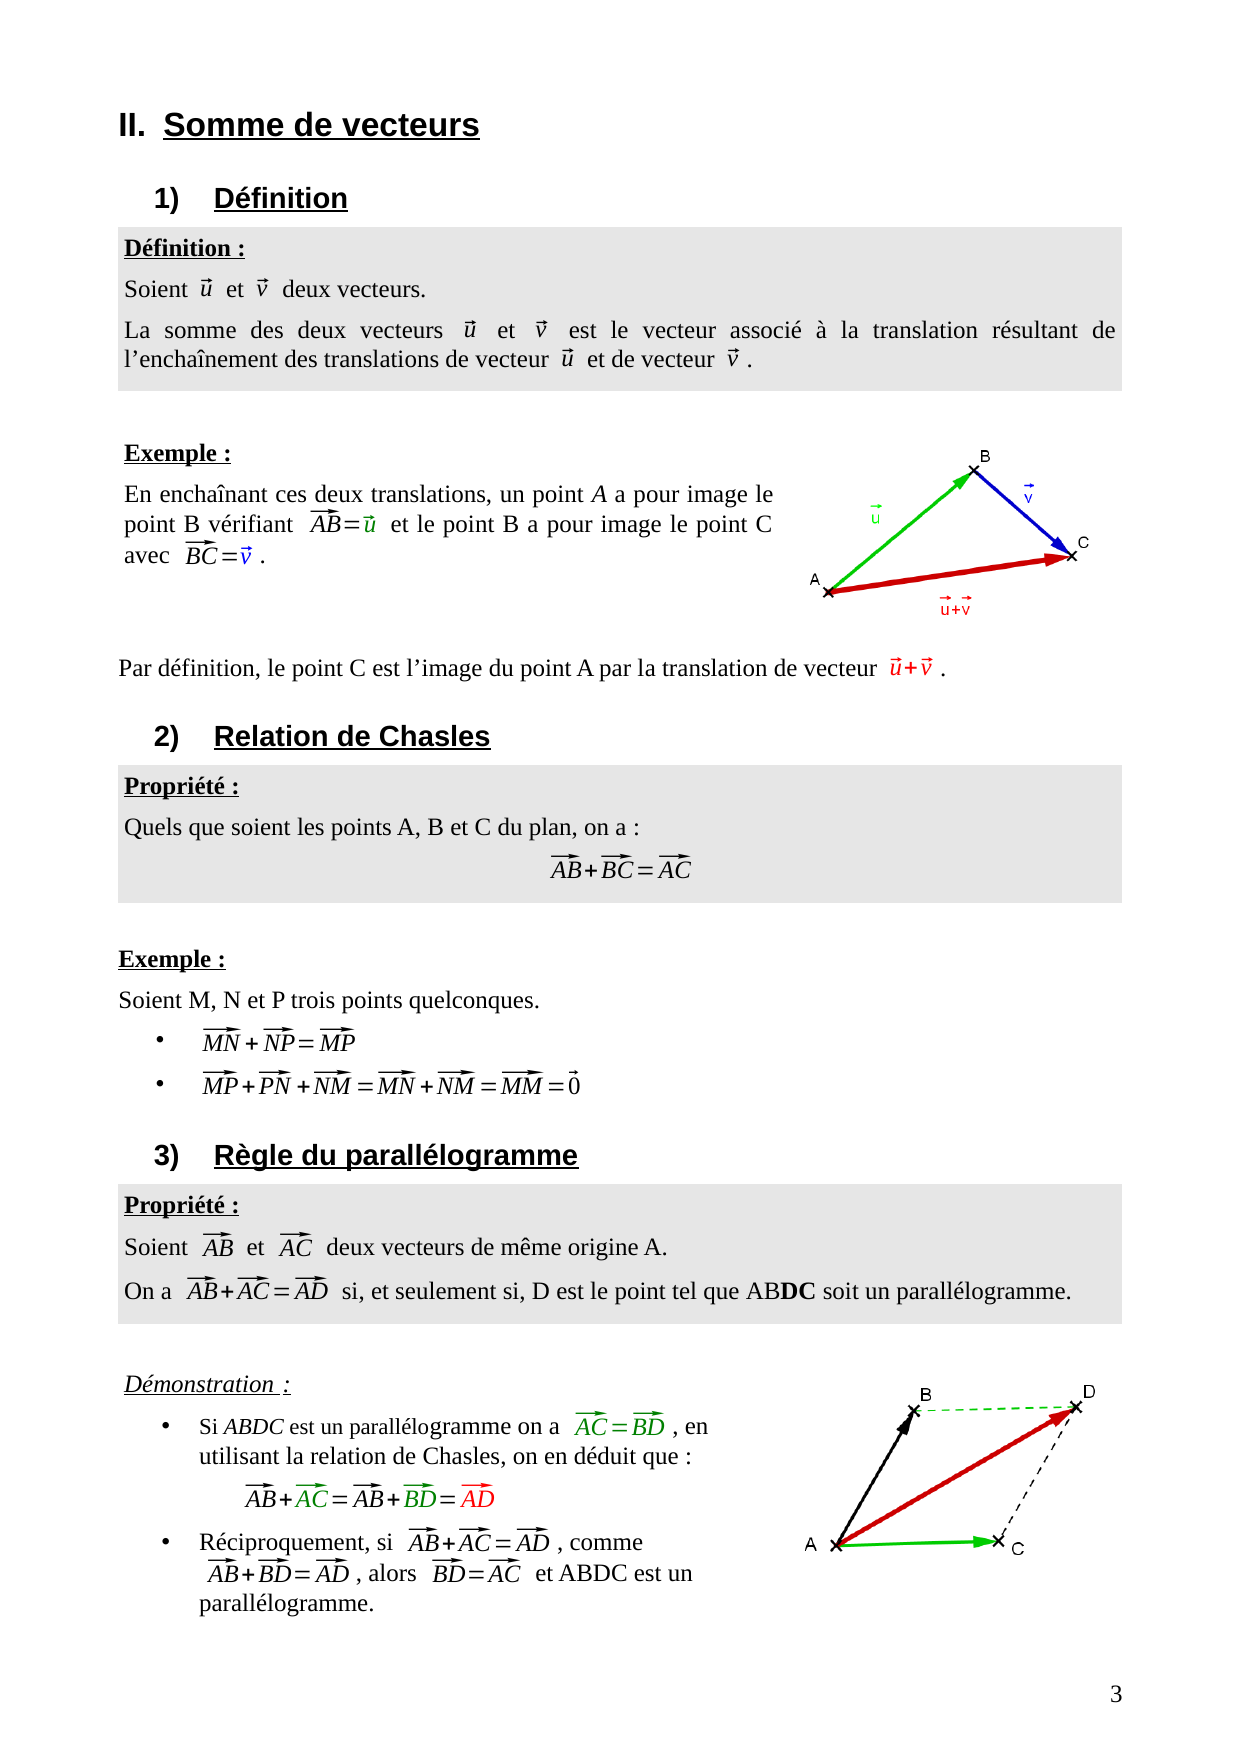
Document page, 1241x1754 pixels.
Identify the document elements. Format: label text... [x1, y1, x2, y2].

table_header Définition : Soient et deux vecteurs. La somme des deux vecteurs et est le vecteur associé à la translation résultant de l’enchaînement des translations de vecteur et de vecteur . [118, 227, 1122, 391]
table_header Démonstration : Si ABDC est un parallélogramme on a , en utilisant la relation de Chasles, on en déduit que : Réciproquement, si , comme , alors et ABDC est un parallélogramme. [118, 1363, 787, 1635]
subtitle Relation de Chasles [153, 719, 1122, 753]
table_header [787, 1363, 1123, 1635]
subtitle Règle du parallélogramme [153, 1138, 1122, 1172]
text Soient M, N et P trois points quelconques. [118, 985, 1122, 1014]
subtitle Définition [153, 181, 1122, 214]
text Par définition, le point C est l’image du point A par la translation de vecteur . [118, 653, 1122, 682]
table_header [779, 432, 1123, 653]
table_header Propriété : Quels que soient les points A, B et C du plan, on a : [118, 765, 1122, 903]
table_header Propriété : Soient et deux vecteurs de même origine A. On a si, et seulement si, D est le point tel que ABDC soit un parallélogramme. [118, 1184, 1122, 1324]
subtitle Somme de vecteurs [118, 105, 1122, 143]
table_header Exemple : En enchaînant ces deux translations, un point A a pour image le point B vérifiant et le point B a pour image le point C avec . [118, 432, 779, 653]
text Exemple : [118, 944, 1122, 973]
